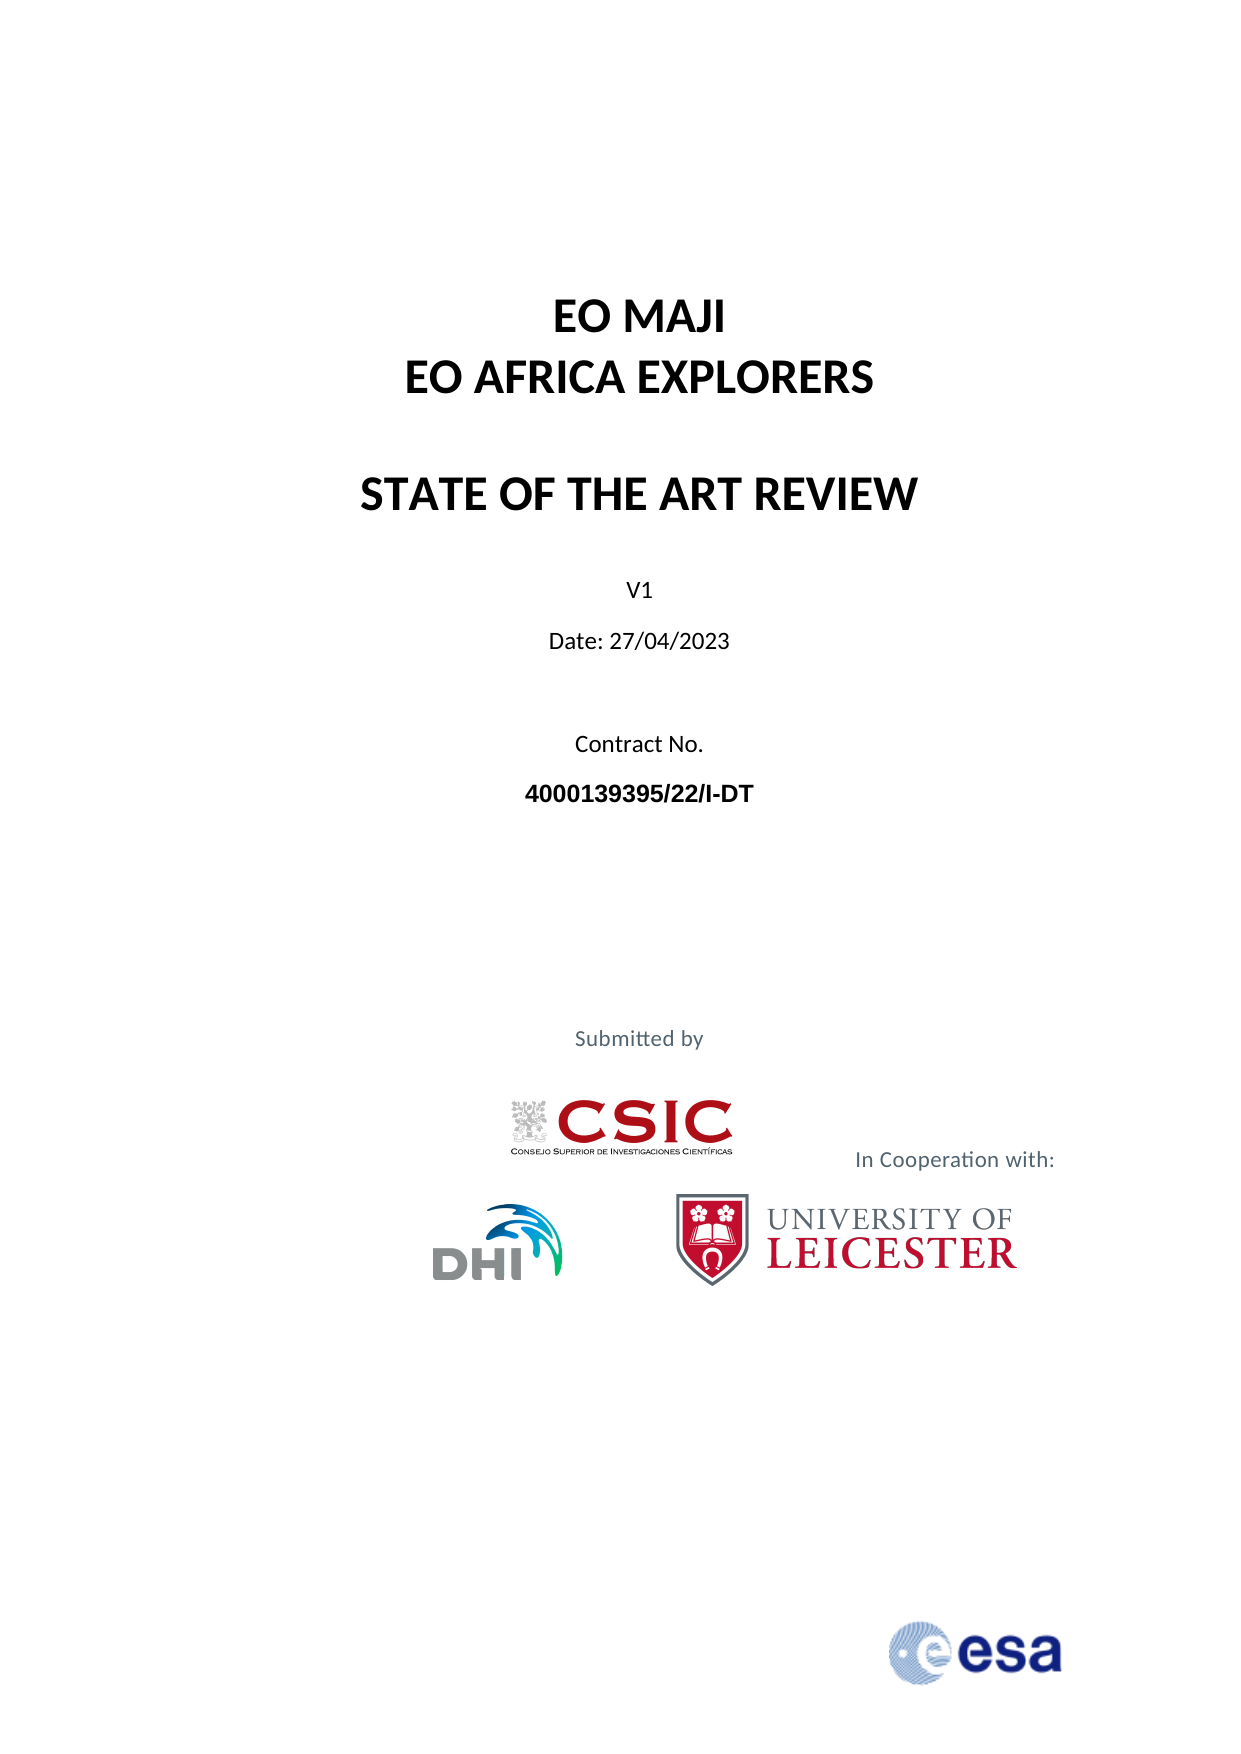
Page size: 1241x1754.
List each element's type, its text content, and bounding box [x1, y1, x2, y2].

table_header In Cooperation with: [118, 1077, 1161, 1323]
picture [487, 1089, 756, 1162]
picture [401, 1187, 594, 1288]
text V1 [118, 574, 1161, 604]
text Date: 27/04/2023 [118, 625, 1161, 656]
text State of The Art Review [118, 462, 1161, 523]
text EO Africa explorers [118, 345, 1161, 406]
text 4000139395/22/I-DT [118, 779, 1161, 808]
text EO MAJI [118, 284, 1161, 345]
title Submitted by [118, 1024, 1161, 1052]
text Contract No. [118, 728, 1161, 758]
picture [889, 1616, 1062, 1691]
picture [676, 1194, 1017, 1286]
